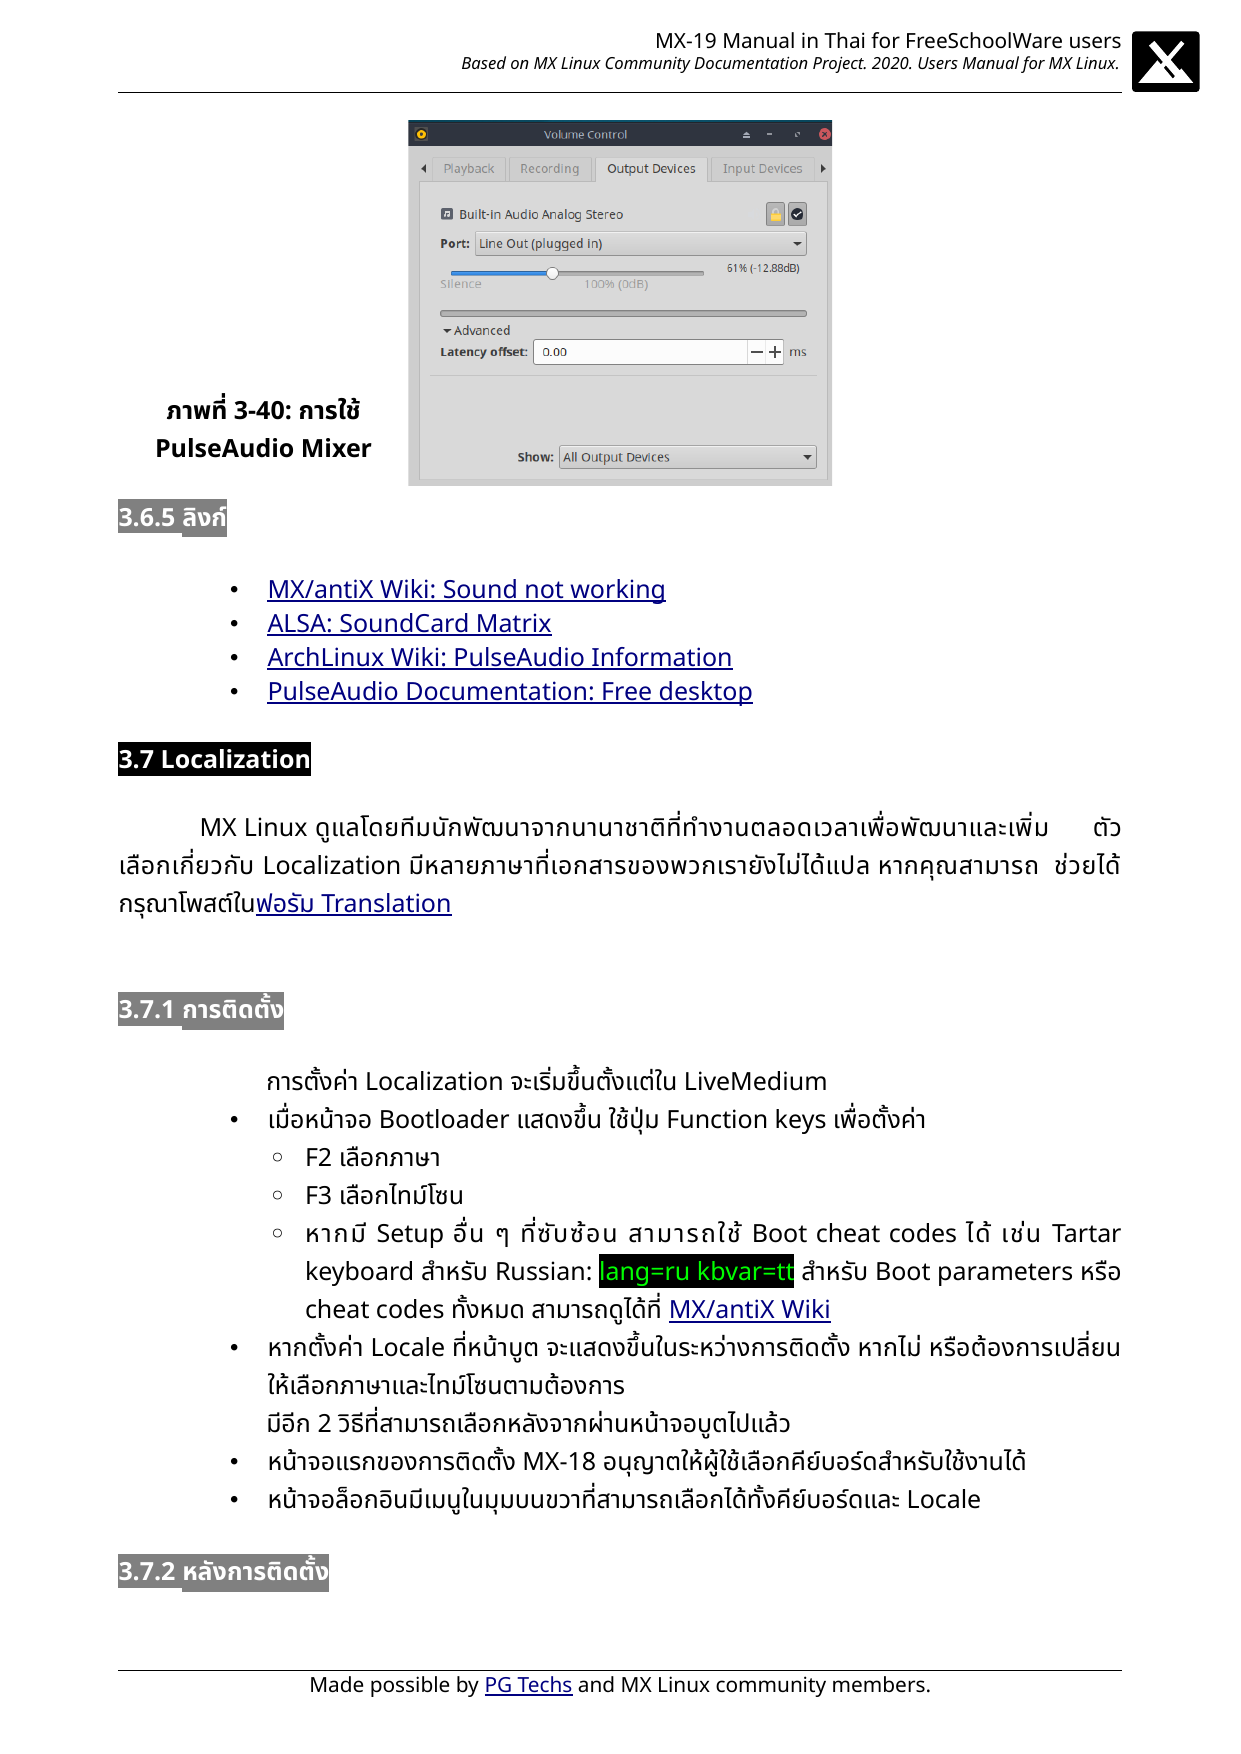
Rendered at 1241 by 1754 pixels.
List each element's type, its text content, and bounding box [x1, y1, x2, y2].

list หากตั้งค่า Locale ที่หน้าบูต จะแสดงขึ้นในระหว่างการติดตั้ง หากไม่ หรือต้องการเปลี่ยน ให้เลือกภาษาและไทม์โซนตามต้องการ [230, 1330, 1122, 1406]
list หน้าจอแรกของการติดตั้ง MX-18 อนุญาตให้ผู้ใช้เลือกคีย์บอร์ดสำหรับใช้งานได้ [230, 1444, 1122, 1482]
text 3.7 Localization [118, 742, 1122, 776]
text MX Linux ดูแลโดยทีมนักพัฒนาจากนานาชาติที่ทำงานตลอดเวลาเพื่อพัฒนาและเพิ่ม ตัวเลือกเกี่ยวกับ Localization มีหลายภาษาที่เอกสารของพวกเรายังไม่ได้แปล หากคุณสามารถ ช่วยได้ กรุณาโพสต์ในฟอรัม Translation [118, 810, 1122, 924]
text ภาพที่ 3-40: การใช้ PulseAudio Mixer [118, 393, 408, 465]
text [833, 393, 1122, 465]
picture [408, 120, 833, 486]
list หน้าจอล็อกอินมีเมนูในมุมบนขวาที่สามารถเลือกได้ทั้งคีย์บอร์ดและ Locale [230, 1482, 1122, 1520]
list หากมี Setup อื่น ๆ ที่ซับซ้อน สามารถใช้ Boot cheat codes ได้ เช่น Tartar keyboard สำหรับ Russian: lang=ru kbvar=tt สำหรับ Boot parameters หรือ cheat codes ทั้งหมด สามารถดูได้ที่ MX/antiX Wiki [267, 1216, 1122, 1330]
text 3.7.1 การติดตั้ง [118, 992, 1122, 1030]
list PulseAudio Documentation: Free desktop [230, 673, 1122, 707]
list MX/antiX Wiki: Sound not working [230, 571, 1122, 605]
text การตั้งค่า Localization จะเริ่มขึ้นตั้งแต่ใน LiveMedium [118, 1064, 1122, 1102]
text มีอีก 2 วิธีที่สามารถเลือกหลังจากผ่านหน้าจอบูตไปแล้ว [118, 1406, 1122, 1444]
list ArchLinux Wiki: PulseAudio Information [230, 639, 1122, 673]
list ALSA: SoundCard Matrix [230, 605, 1122, 639]
list F2 เลือกภาษา [267, 1140, 1122, 1178]
text 3.7.2 หลังการติดตั้ง [118, 1554, 1122, 1592]
list F3 เลือกไทม์โซน [267, 1178, 1122, 1216]
text 3.6.5 ลิงก์ [118, 499, 1122, 537]
list เมื่อหน้าจอ Bootloader แสดงขึ้น ใช้ปุ่ม Function keys เพื่อตั้งค่า [230, 1102, 1122, 1140]
